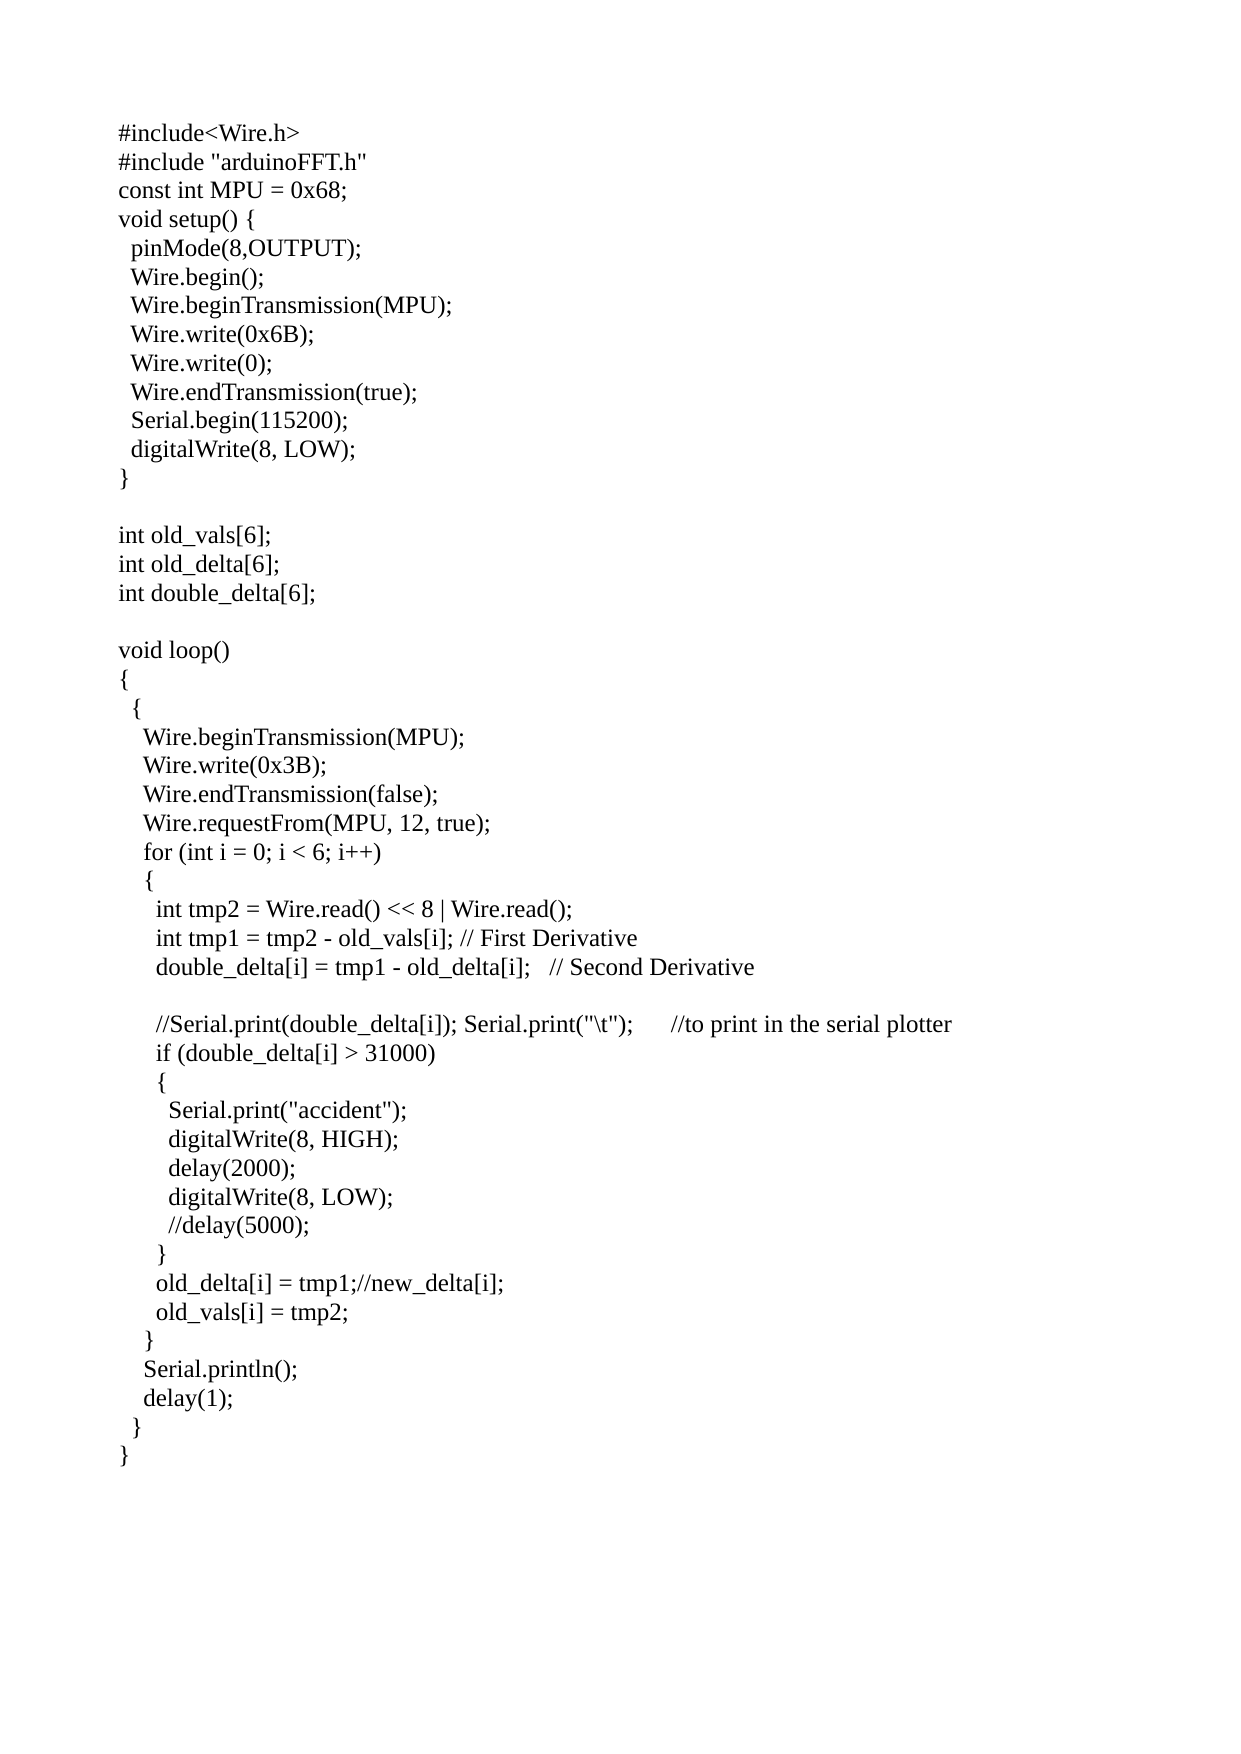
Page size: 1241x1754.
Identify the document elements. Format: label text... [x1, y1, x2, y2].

text { [118, 1067, 1122, 1096]
text } [118, 1441, 1122, 1469]
text int tmp1 = tmp2 - old_vals[i]; // First Derivative [118, 923, 1122, 952]
text } [118, 1412, 1122, 1441]
text delay(1); [118, 1383, 1122, 1412]
text Wire.write(0x3B); [118, 751, 1122, 779]
text int double_delta[6]; [118, 578, 1122, 607]
text } [118, 1239, 1122, 1268]
text digitalWrite(8, LOW); [118, 434, 1122, 463]
text Wire.write(0x6B); [118, 319, 1122, 348]
text Wire.requestFrom(MPU, 12, true); [118, 808, 1122, 837]
text Wire.endTransmission(false); [118, 779, 1122, 808]
text Wire.write(0); [118, 348, 1122, 377]
text { [118, 693, 1122, 722]
text //Serial.print(double_delta[i]); Serial.print("\t"); //to print in the serial plotter [118, 1009, 1122, 1038]
text { [118, 664, 1122, 693]
text Wire.begin(); [118, 262, 1122, 291]
text pinMode(8,OUTPUT); [118, 233, 1122, 262]
text double_delta[i] = tmp1 - old_delta[i]; // Second Derivative [118, 952, 1122, 981]
text //delay(5000); [118, 1211, 1122, 1239]
text #include<Wire.h> [118, 118, 1122, 147]
text { [118, 866, 1122, 894]
text delay(2000); [118, 1153, 1122, 1182]
text Wire.endTransmission(true); [118, 377, 1122, 406]
text Wire.beginTransmission(MPU); [118, 291, 1122, 319]
text void setup() { [118, 204, 1122, 233]
text digitalWrite(8, LOW); [118, 1182, 1122, 1211]
text old_vals[i] = tmp2; [118, 1297, 1122, 1326]
text for (int i = 0; i < 6; i++) [118, 837, 1122, 866]
text old_delta[i] = tmp1;//new_delta[i]; [118, 1268, 1122, 1297]
text int old_delta[6]; [118, 549, 1122, 578]
text void loop() [118, 636, 1122, 664]
text int tmp2 = Wire.read() << 8 | Wire.read(); [118, 894, 1122, 923]
text #include "arduinoFFT.h" [118, 147, 1122, 176]
text Serial.begin(115200); [118, 406, 1122, 434]
text Wire.beginTransmission(MPU); [118, 722, 1122, 751]
text Serial.print("accident"); [118, 1096, 1122, 1124]
text int old_vals[6]; [118, 521, 1122, 549]
text } [118, 463, 1122, 492]
text } [118, 1326, 1122, 1354]
text if (double_delta[i] > 31000) [118, 1038, 1122, 1067]
text digitalWrite(8, HIGH); [118, 1124, 1122, 1153]
text Serial.println(); [118, 1354, 1122, 1383]
text const int MPU = 0x68; [118, 176, 1122, 204]
